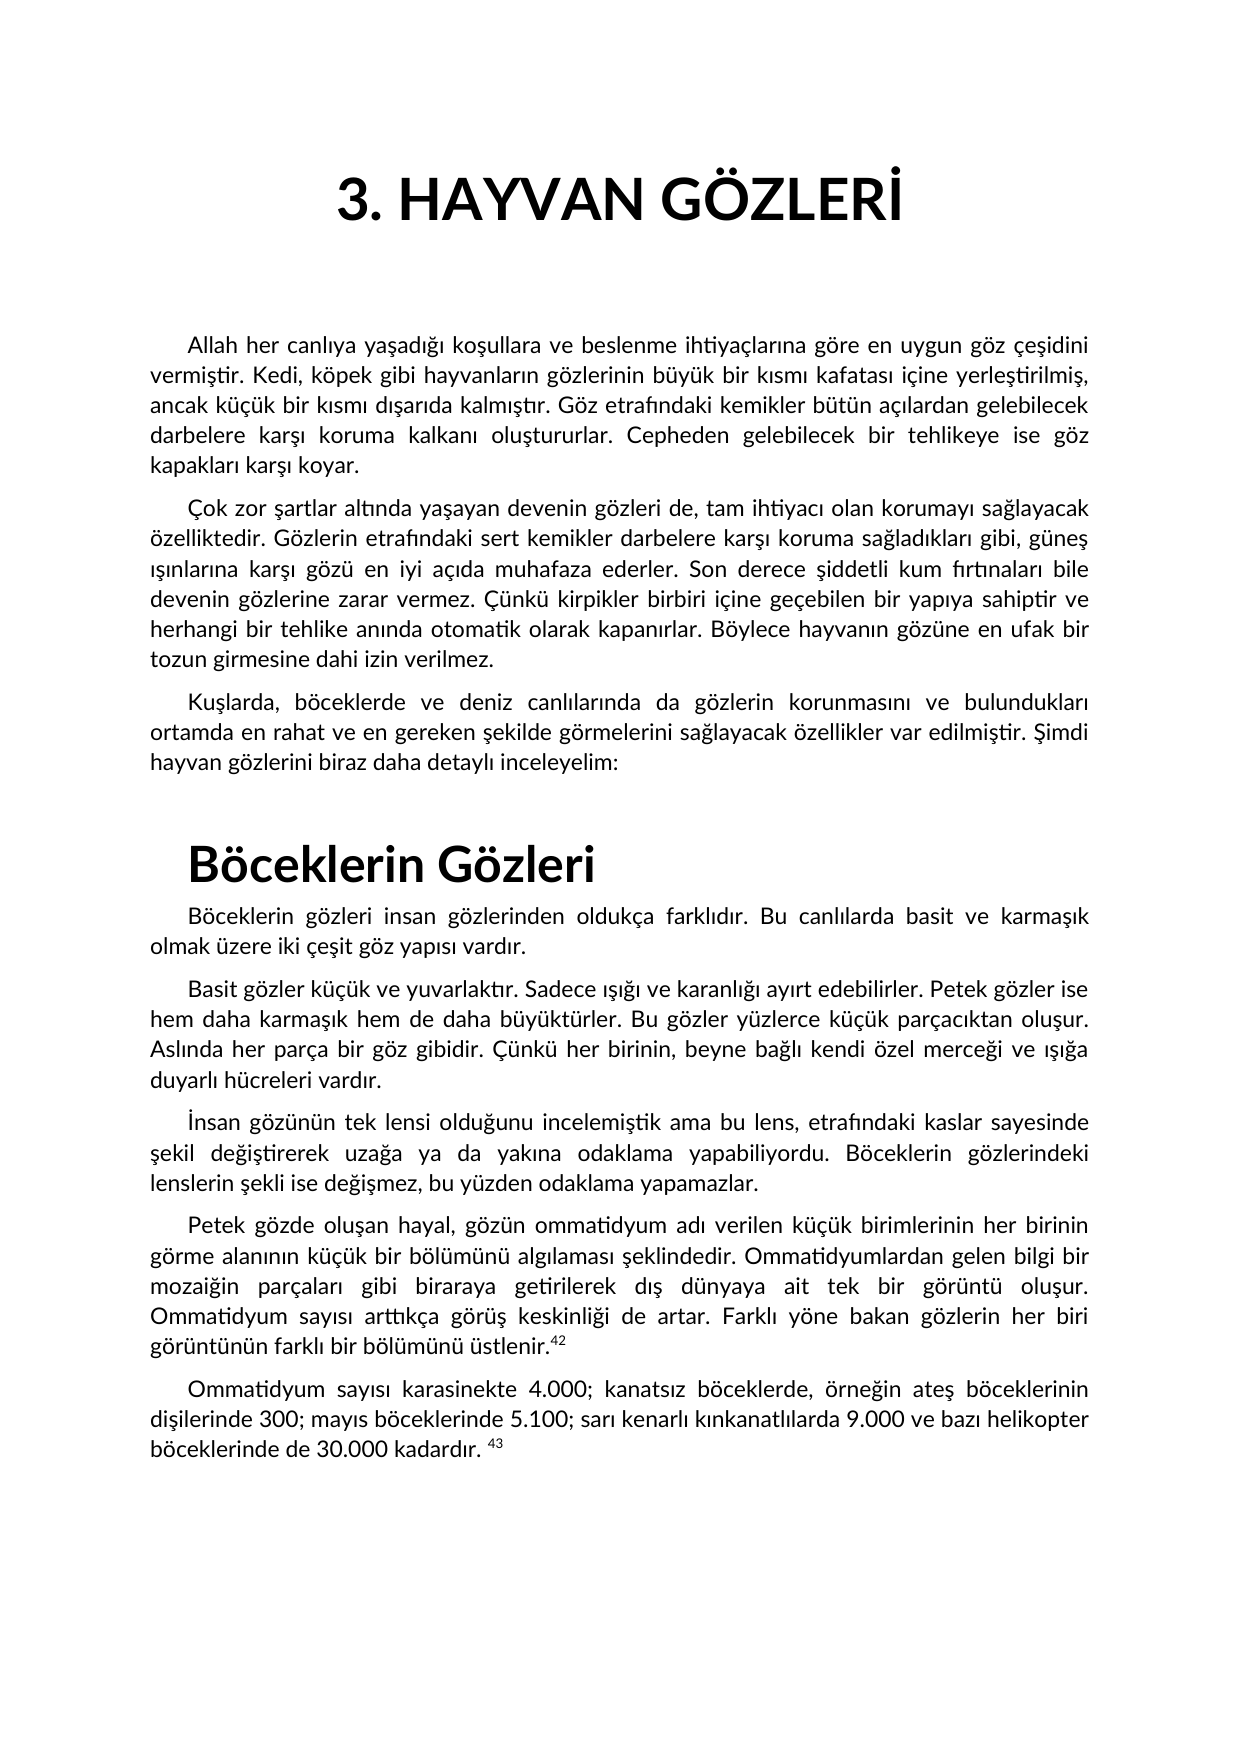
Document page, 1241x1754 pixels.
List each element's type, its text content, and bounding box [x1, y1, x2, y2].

text Ommatidyum sayısı karasinekte 4.000; kanatsız böceklerde, örneğin ateş böceklerinin dişilerinde 300; mayıs böceklerinde 5.100; sarı kenarlı kınkanatlılarda 9.000 ve bazı helikopter böceklerinde de 30.000 kadardır. 43 [150, 1375, 1090, 1463]
text Böceklerin gözleri insan gözlerinden oldukça farklıdır. Bu canlılarda basit ve karmaşık olmak üzere iki çeşit göz yapısı vardır. [150, 902, 1090, 959]
text Çok zor şartlar altında yaşayan devenin gözleri de, tam ihtiyacı olan korumayı sağlayacak özelliktedir. Gözlerin etrafındaki sert kemikler darbelere karşı koruma sağladıkları gibi, güneş ışınlarına karşı gözü en iyi açıda muhafaza ederler. Son derece şiddetli kum fırtınaları bile devenin gözlerine zarar vermez. Çünkü kirpikler birbiri içine geçebilen bir yapıya sahiptir ve herhangi bir tehlike anında otomatik olarak kapanırlar. Böylece hayvanın gözüne en ufak bir tozun girmesine dahi izin verilmez. [150, 494, 1090, 672]
text İnsan gözünün tek lensi olduğunu incelemiştik ama bu lens, etrafındaki kaslar sayesinde şekil değiştirerek uzağa ya da yakına odaklama yapabiliyordu. Böceklerin gözlerindeki lenslerin şekli ise değişmez, bu yüzden odaklama yapamazlar. [150, 1108, 1090, 1196]
text Allah her canlıya yaşadığı koşullara ve beslenme ihtiyaçlarına göre en uygun göz çeşidini vermiştir. Kedi, köpek gibi hayvanların gözlerinin büyük bir kısmı kafatası içine yerleştirilmiş, ancak küçük bir kısmı dışarıda kalmıştır. Göz etrafındaki kemikler bütün açılardan gelebilecek darbelere karşı koruma kalkanı oluştururlar. Cepheden gelebilecek bir tehlikeye ise göz kapakları karşı koyar. [150, 330, 1090, 479]
subtitle Böceklerin Gözleri [187, 833, 1090, 893]
subtitle 3. HAYVAN GÖZLERİ [150, 162, 1090, 232]
text Petek gözde oluşan hayal, gözün ommatidyum adı verilen küçük birimlerinin her birinin görme alanının küçük bir bölümünü algılaması şeklindedir. Ommatidyumlardan gelen bilgi bir mozaiğin parçaları gibi biraraya getirilerek dış dünyaya ait tek bir görüntü oluşur. Ommatidyum sayısı arttıkça görüş keskinliği de artar. Farklı yöne bakan gözlerin her biri görüntünün farklı bir bölümünü üstlenir.42 [150, 1211, 1090, 1359]
text Basit gözler küçük ve yuvarlaktır. Sadece ışığı ve karanlığı ayırt edebilirler. Petek gözler ise hem daha karmaşık hem de daha büyüktürler. Bu gözler yüzlerce küçük parçacıktan oluşur. Aslında her parça bir göz gibidir. Çünkü her birinin, beyne bağlı kendi özel merceği ve ışığa duyarlı hücreleri vardır. [150, 975, 1090, 1093]
text Kuşlarda, böceklerde ve deniz canlılarında da gözlerin korunmasını ve bulundukları ortamda en rahat ve en gereken şekilde görmelerini sağlayacak özellikler var edilmiştir. Şimdi hayvan gözlerini biraz daha detaylı inceleyelim: [150, 688, 1090, 776]
